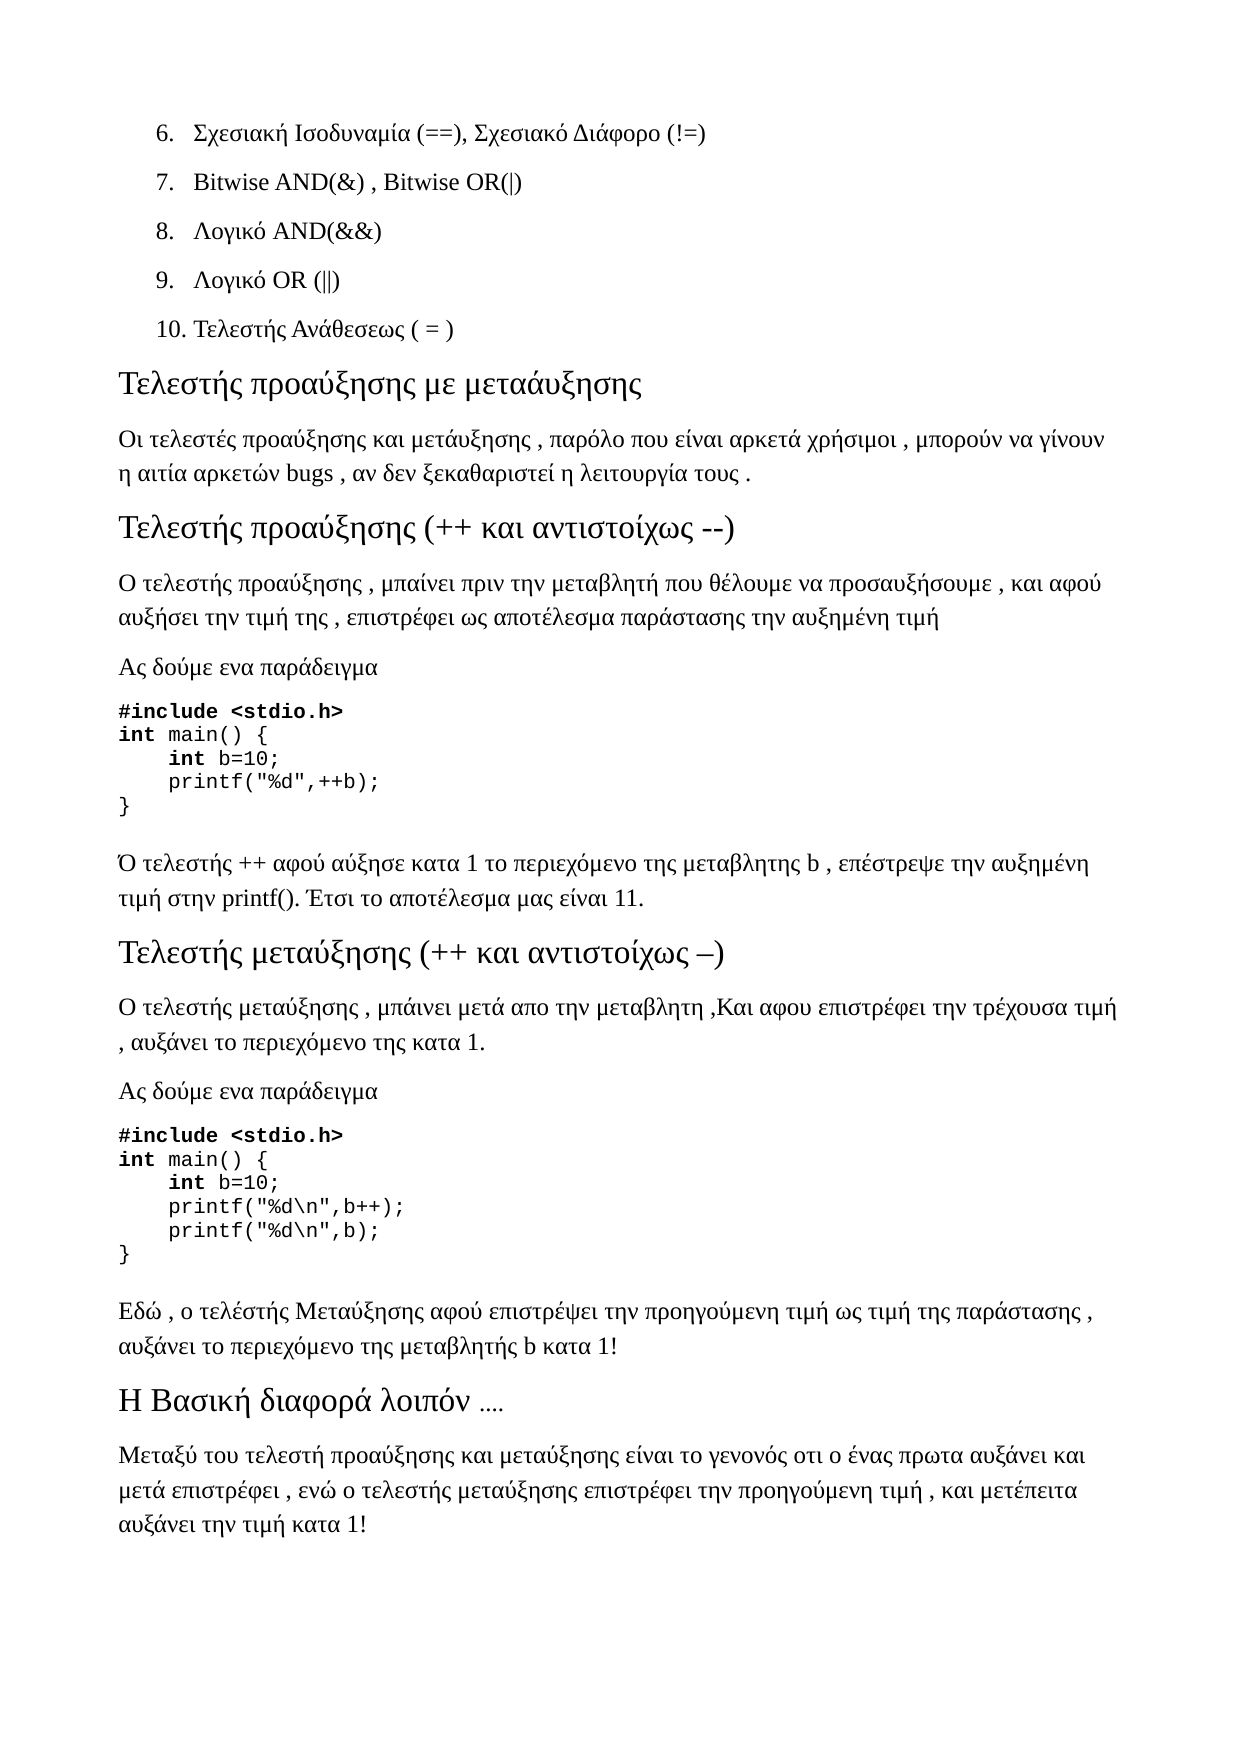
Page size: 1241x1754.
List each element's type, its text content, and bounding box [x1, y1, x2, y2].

list Τελεστής Ανάθεσεως ( = ) [156, 314, 1122, 343]
list Λογικό OR (||) [156, 265, 1122, 294]
list Λογικό AND(&&) [156, 216, 1122, 245]
text Τελεστής προαύξησης (++ και αντιστοίχως --) [118, 507, 1122, 546]
text } [118, 1243, 1122, 1267]
text Ας δούμε ενα παράδειγμα [118, 1076, 1122, 1105]
text int main() { [118, 1149, 1122, 1172]
text #include <stdio.h> [118, 701, 1122, 724]
text Ο τελεστής μεταύξησης , μπάινει μετά απο την μεταβλητη ,Και αφου επιστρέφει την τρέχουσα τιμή , αυξάνει το περιεχόμενο της κατα 1. [118, 992, 1122, 1056]
list Bitwise AND(&) , Bitwise OR(|) [156, 167, 1122, 196]
text printf("%d\n",b++); [118, 1196, 1122, 1219]
text Οι τελεστές προαύξησης και μετάυξησης , παρόλο που είναι αρκετά χρήσιμοι , μπορούν να γίνουν η αιτία αρκετών bugs , αν δεν ξεκαθαριστεί η λειτουργία τους . [118, 424, 1122, 487]
text Ας δούμε ενα παράδειγμα [118, 652, 1122, 680]
text Εδώ , ο τελέστής Μεταύξησης αφού επιστρέψει την προηγούμενη τιμή ως τιμή της παράστασης , αυξάνει το περιεχόμενο της μεταβλητής b κατα 1! [118, 1296, 1122, 1359]
text Τελεστής προαύξησης με μεταάυξησης [118, 363, 1122, 402]
text printf("%d",++b); [118, 772, 1122, 795]
text int b=10; [118, 748, 1122, 772]
list Σχεσιακή Ισοδυναμία (==), Σχεσιακό Διάφορο (!=) [156, 118, 1122, 147]
text printf("%d\n",b); [118, 1219, 1122, 1243]
text Τελεστής μεταύξησης (++ και αντιστοίχως –) [118, 932, 1122, 970]
text int b=10; [118, 1172, 1122, 1196]
text #include <stdio.h> [118, 1125, 1122, 1149]
text Ό τελεστής ++ αφού αύξησε κατα 1 το περιεχόμενο της μεταβλητης b , επέστρεψε την αυξημένη τιμή στην printf(). Έτσι το αποτέλεσμα μας είναι 11. [118, 848, 1122, 912]
text Ο τελεστής προαύξησης , μπαίνει πριν την μεταβλητή που θέλουμε να προσαυξήσουμε , και αφού αυξήσει την τιμή της , επιστρέφει ως αποτέλεσμα παράστασης την αυξημένη τιμή [118, 568, 1122, 631]
text Η Βασική διαφορά λοιπόν .... [118, 1380, 1122, 1418]
text int main() { [118, 724, 1122, 748]
text } [118, 795, 1122, 819]
text Μεταξύ του τελεστή προαύξησης και μεταύξησης είναι το γενονός οτι ο ένας πρωτα αυξάνει και μετά επιστρέφει , ενώ o τελεστής μεταύξησης επιστρέφει την προηγούμενη τιμή , και μετέπειτα αυξάνει την τιμή κατα 1! [118, 1440, 1122, 1538]
